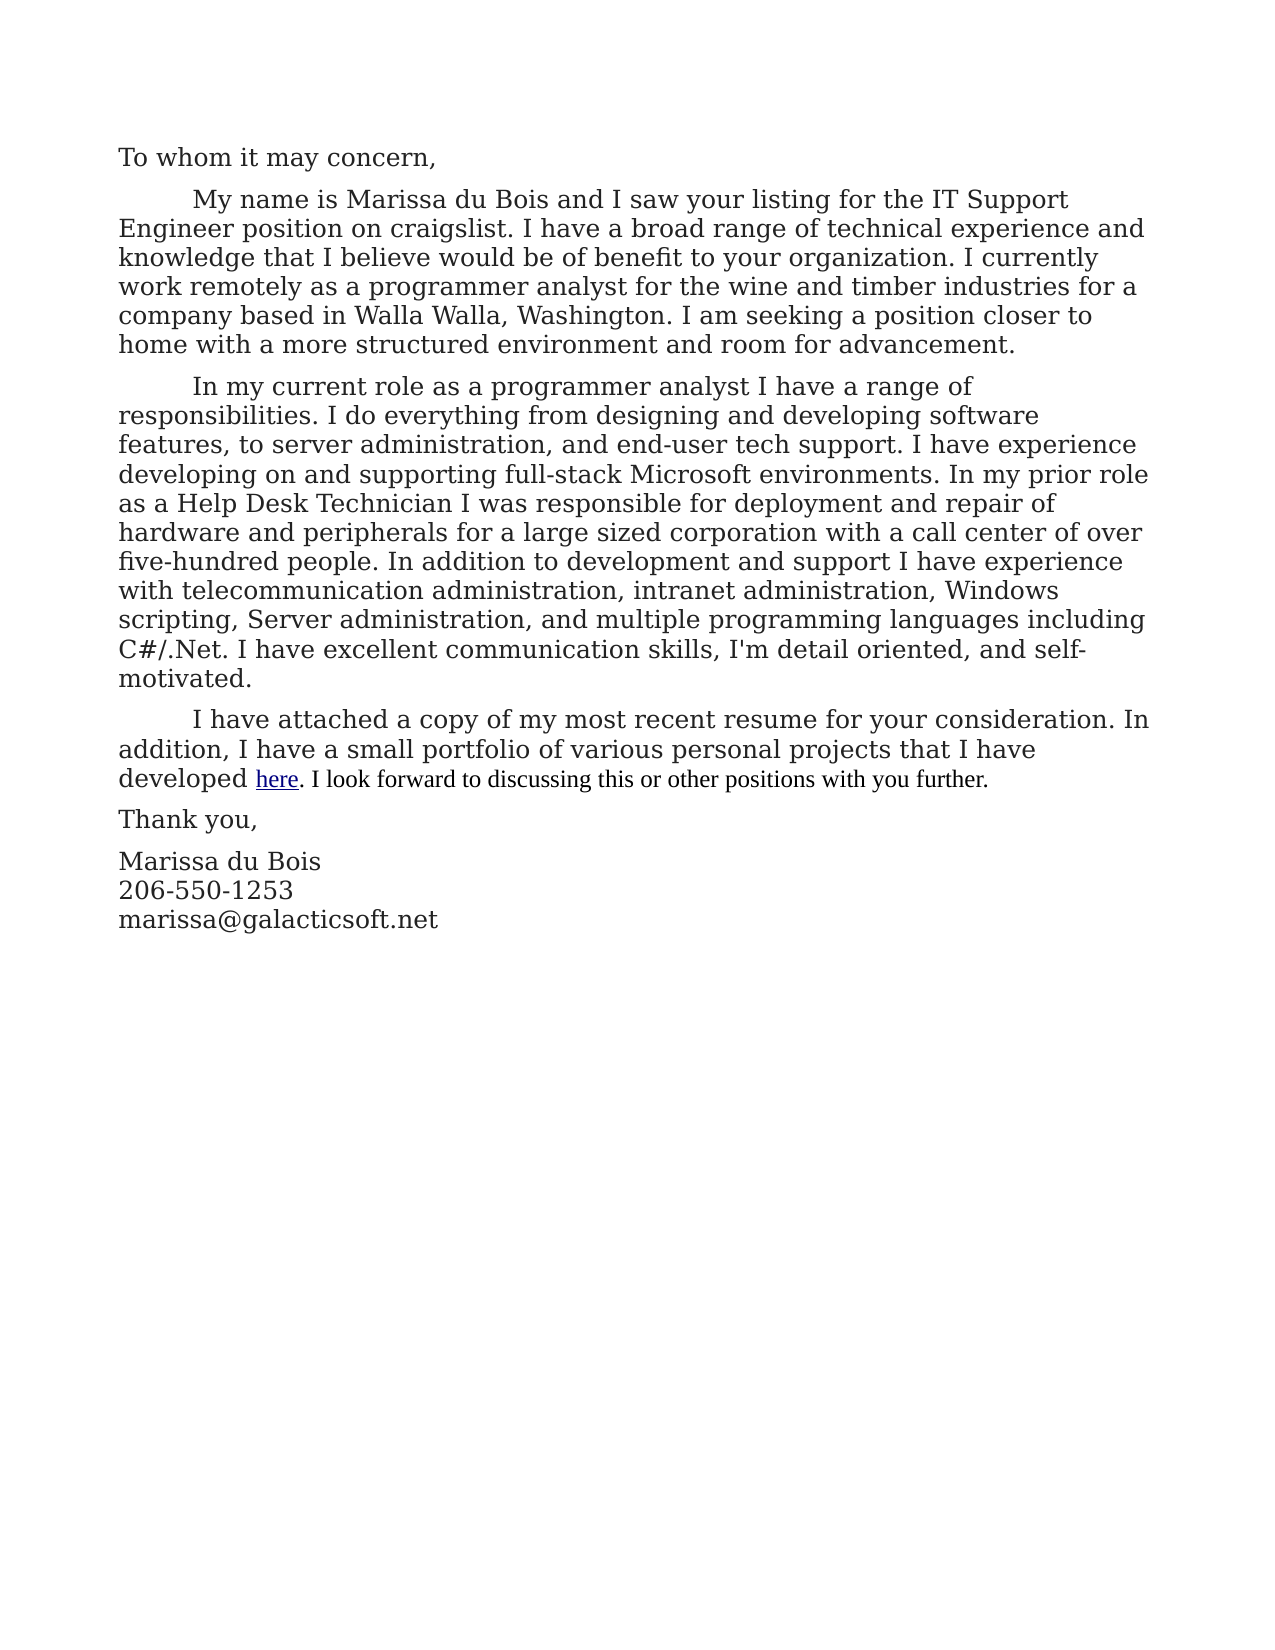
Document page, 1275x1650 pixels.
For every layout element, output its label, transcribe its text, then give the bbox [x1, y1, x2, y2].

text My name is Marissa du Bois and I saw your listing for the IT Support Engineer position on craigslist. I have a broad range of technical experience and knowledge that I believe would be of benefit to your organization. I currently work remotely as a programmer analyst for the wine and timber industries for a company based in Walla Walla, Washington. I am seeking a position closer to home with a more structured environment and room for advancement. [118, 185, 1157, 360]
subtitle To whom it may concern, [118, 143, 1157, 172]
text In my current role as a programmer analyst I have a range of responsibilities. I do everything from designing and developing software features, to server administration, and end-user tech support. I have experience developing on and supporting full-stack Microsoft environments. In my prior role as a Help Desk Technician I was responsible for deployment and repair of hardware and peripherals for a large sized corporation with a call center of over five-hundred people. In addition to development and support I have experience with telecommunication administration, intranet administration, Windows scripting, Server administration, and multiple programming languages including C#/.Net. I have excellent communication skills, I'm detail oriented, and self-motivated. [118, 372, 1157, 693]
text I have attached a copy of my most recent resume for your consideration. In addition, I have a small portfolio of various personal projects that I have developed here. I look forward to discussing this or other positions with you further. [118, 706, 1157, 793]
text Marissa du Bois 206-550-1253 marissa@galacticsoft.net [118, 847, 1157, 935]
text Thank you, [118, 806, 1157, 835]
